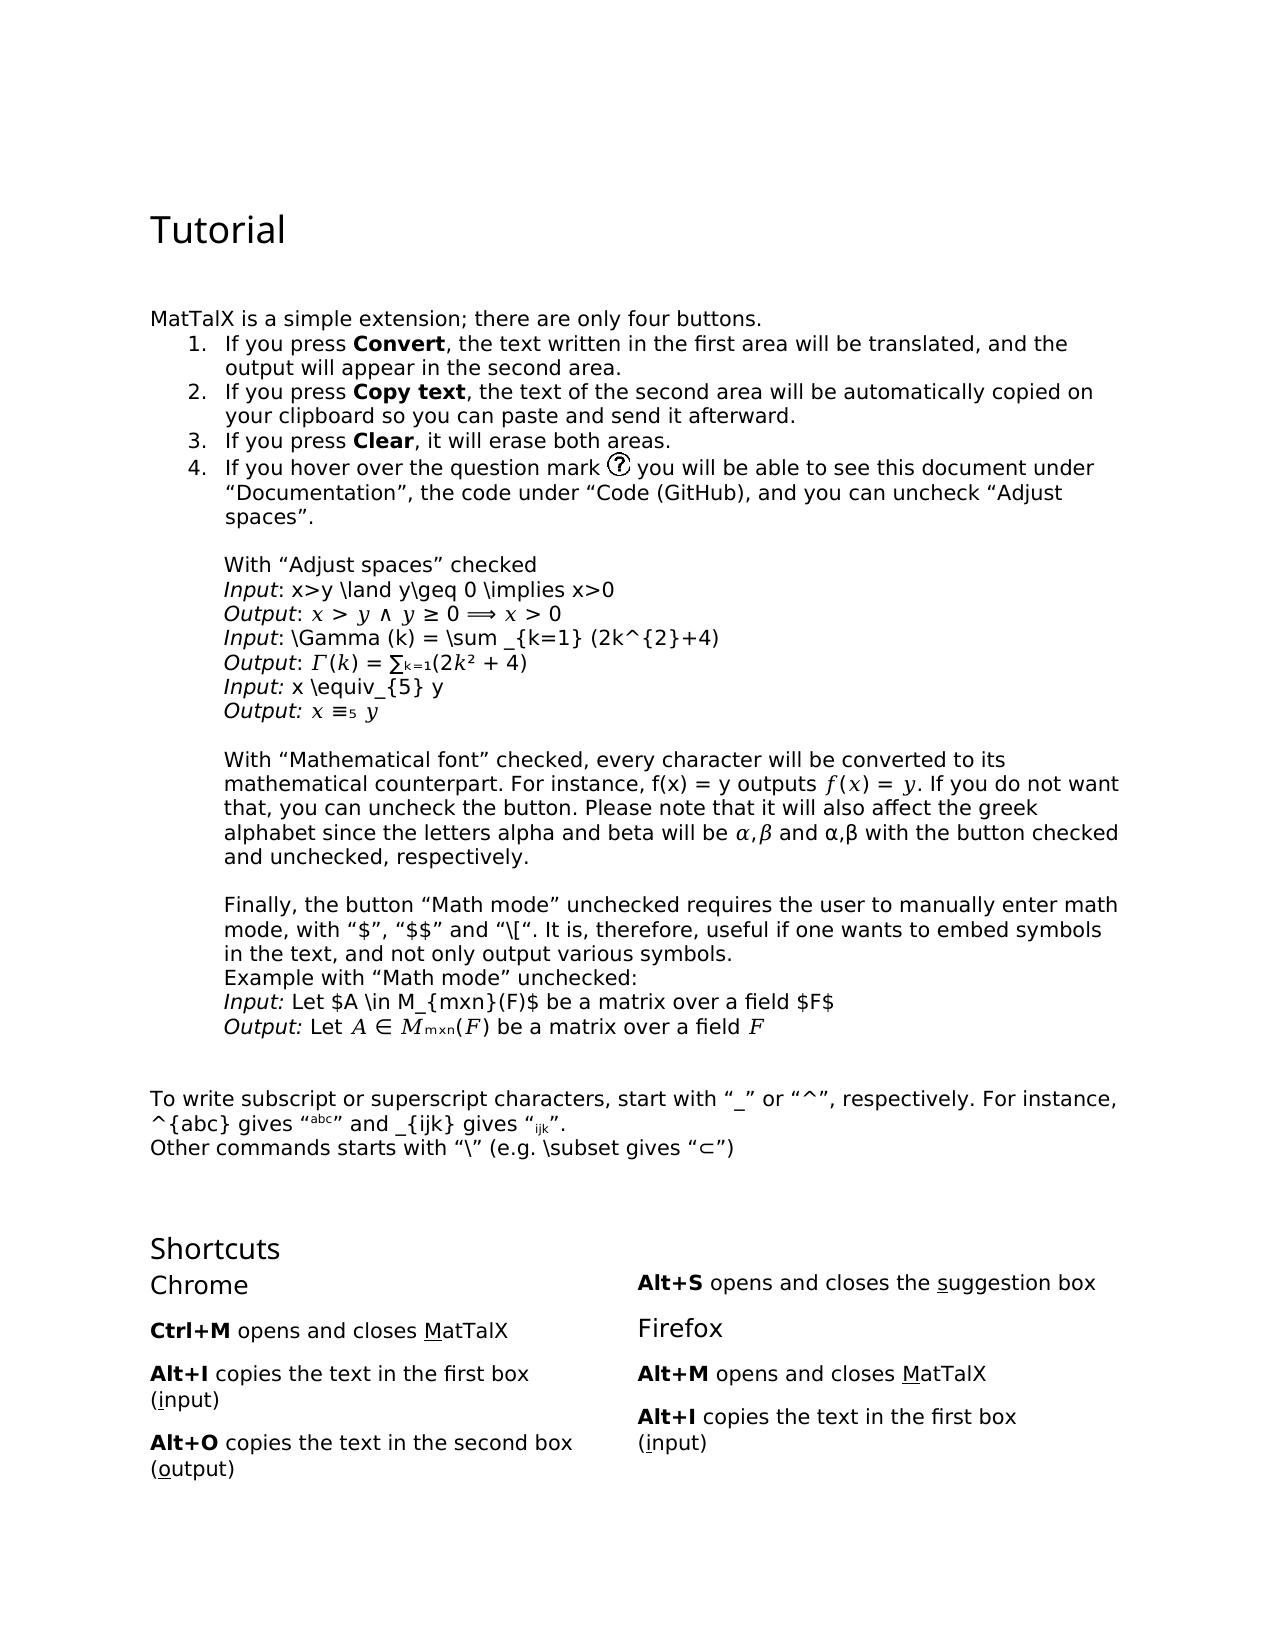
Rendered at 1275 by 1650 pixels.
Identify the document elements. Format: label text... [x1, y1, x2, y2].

list If you press Copy text, the text of the second area will be automatically copied on your clipboard so you can paste and send it afterward. [187, 380, 1125, 429]
text Ctrl+M opens and closes MatTalX [150, 1319, 637, 1343]
picture [607, 452, 630, 476]
text Alt+M opens and closes MatTalX [637, 1362, 1125, 1386]
list If you hover over the question mark you will be able to see this document under “Documentation”, the code under “Code (GitHub), and you can uncheck “Adjust spaces”. [187, 453, 1125, 553]
text MatTalX is a simple extension; there are only four buttons. [150, 307, 1125, 332]
list If you press Clear, it will erase both areas. [187, 429, 1125, 453]
subtitle Shortcuts [150, 1185, 1125, 1268]
text Example with “Math mode” unchecked: [224, 966, 1125, 990]
text Alt+O copies the text in the second box (output) [150, 1431, 637, 1481]
text Alt+S opens and closes the suggestion box [637, 1271, 1125, 1295]
text To write subscript or superscript characters, start with “_” or “^”, respectively. For instance, ^{abc} gives “abc” and _{ijk} gives “ijk”. Other commands starts with “\” (e.g. \subset gives “⊂”) [150, 1087, 1125, 1160]
text Input: Let $A \in M_{mxn}(F)$ be a matrix over a field $F$ [224, 990, 1125, 1015]
text Alt+I copies the text in the first box (input) [150, 1362, 637, 1412]
text Finally, the button “Math mode” unchecked requires the user to manually enter math mode, with “$”, “$$” and “\[“. It is, therefore, useful if one wants to embed symbols in the text, and not only output various symbols. [224, 893, 1125, 966]
text Alt+I copies the text in the first box (input) [637, 1405, 1125, 1455]
text Output: Let 𝐴 ∈ 𝑀ₘₓₙ(𝐹) be a matrix over a field 𝐹 [224, 1015, 1125, 1039]
subtitle Tutorial [150, 204, 1125, 304]
text Input: x \equiv_{5} y [224, 675, 1125, 699]
text Output: 𝑥 ≡₅ 𝑦 [224, 699, 1125, 723]
text With “Mathematical font” checked, every character will be converted to its mathematical counterpart. For instance, f(x) = y outputs 𝑓(𝑥) = 𝑦. If you do not want that, you can uncheck the button. Please note that it will also affect the greek alphabet since the letters alpha and beta will be 𝛼,𝛽 and α,β with the button checked and unchecked, respectively. [224, 748, 1125, 869]
text With “Adjust spaces” checked Input: x>y \land y\geq 0 \implies x>0 Output: 𝑥 > 𝑦 ∧ 𝑦 ≥ 0 ⟹ 𝑥 > 0 Input: \Gamma (k) = \sum _{k=1} (2k^{2}+4) Output: 𝛤(𝑘) = ∑ₖ₌₁(2𝑘² + 4) [224, 553, 1125, 675]
text Firefox [637, 1314, 1125, 1343]
text Chrome [150, 1271, 637, 1300]
list If you press Convert, the text written in the first area will be translated, and the output will appear in the second area. [187, 332, 1125, 380]
